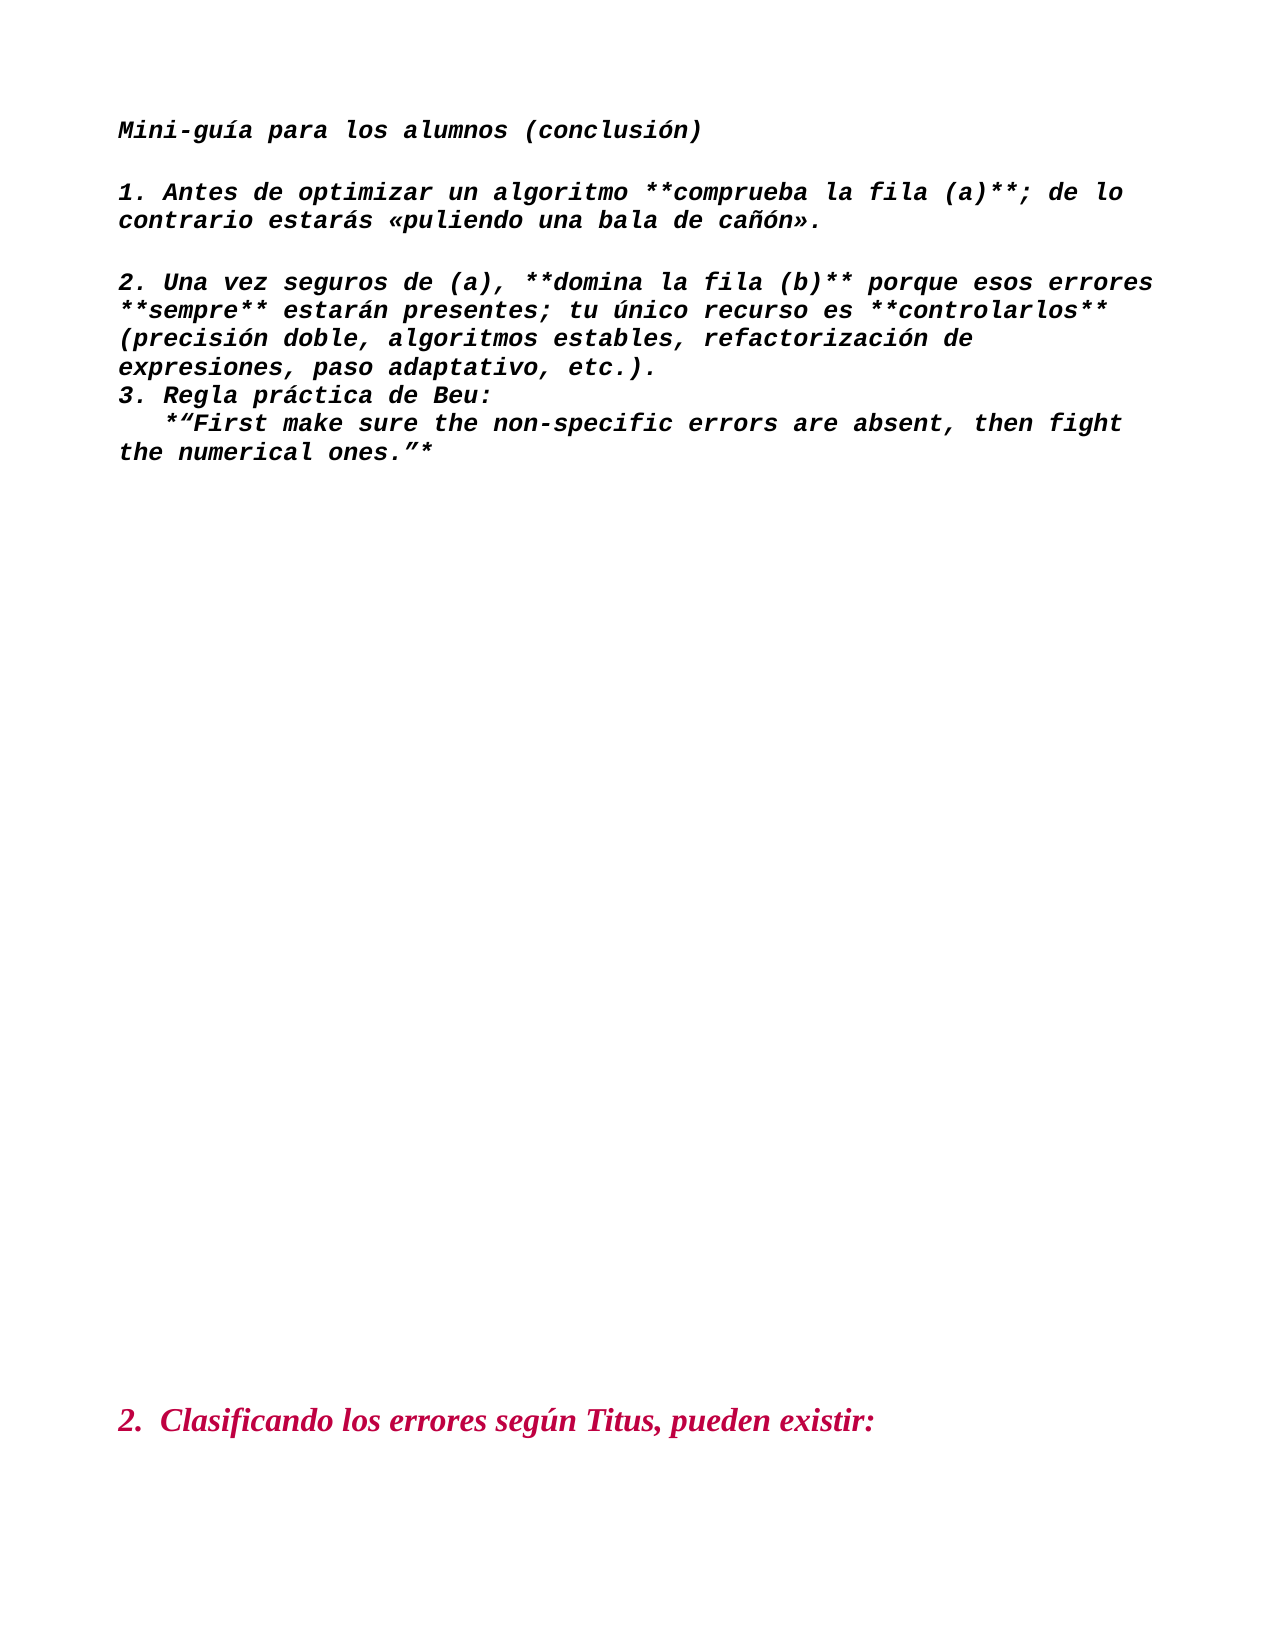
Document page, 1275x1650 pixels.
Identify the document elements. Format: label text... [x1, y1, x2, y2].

text 3. Regla práctica de Beu: [118, 382, 1157, 411]
text 1. Antes de optimizar un algoritmo **comprueba la fila (a)**; de lo contrario estarás «puliendo una bala de cañón». [118, 179, 1157, 236]
text Mini-guía para los alumnos (conclusión) [118, 118, 1157, 146]
text 2. Una vez seguros de (a), **domina la fila (b)** porque esos errores **sempre** estarán presentes; tu único recurso es **controlarlos** (precisión doble, algoritmos estables, refactorización de expresiones, paso adaptativo, etc.). [118, 269, 1157, 382]
text *“First make sure the non-specific errors are absent, then fight the numerical ones.”* [118, 411, 1157, 467]
text 2. Clasificando los errores según Titus, pueden existir: [118, 1400, 1157, 1438]
